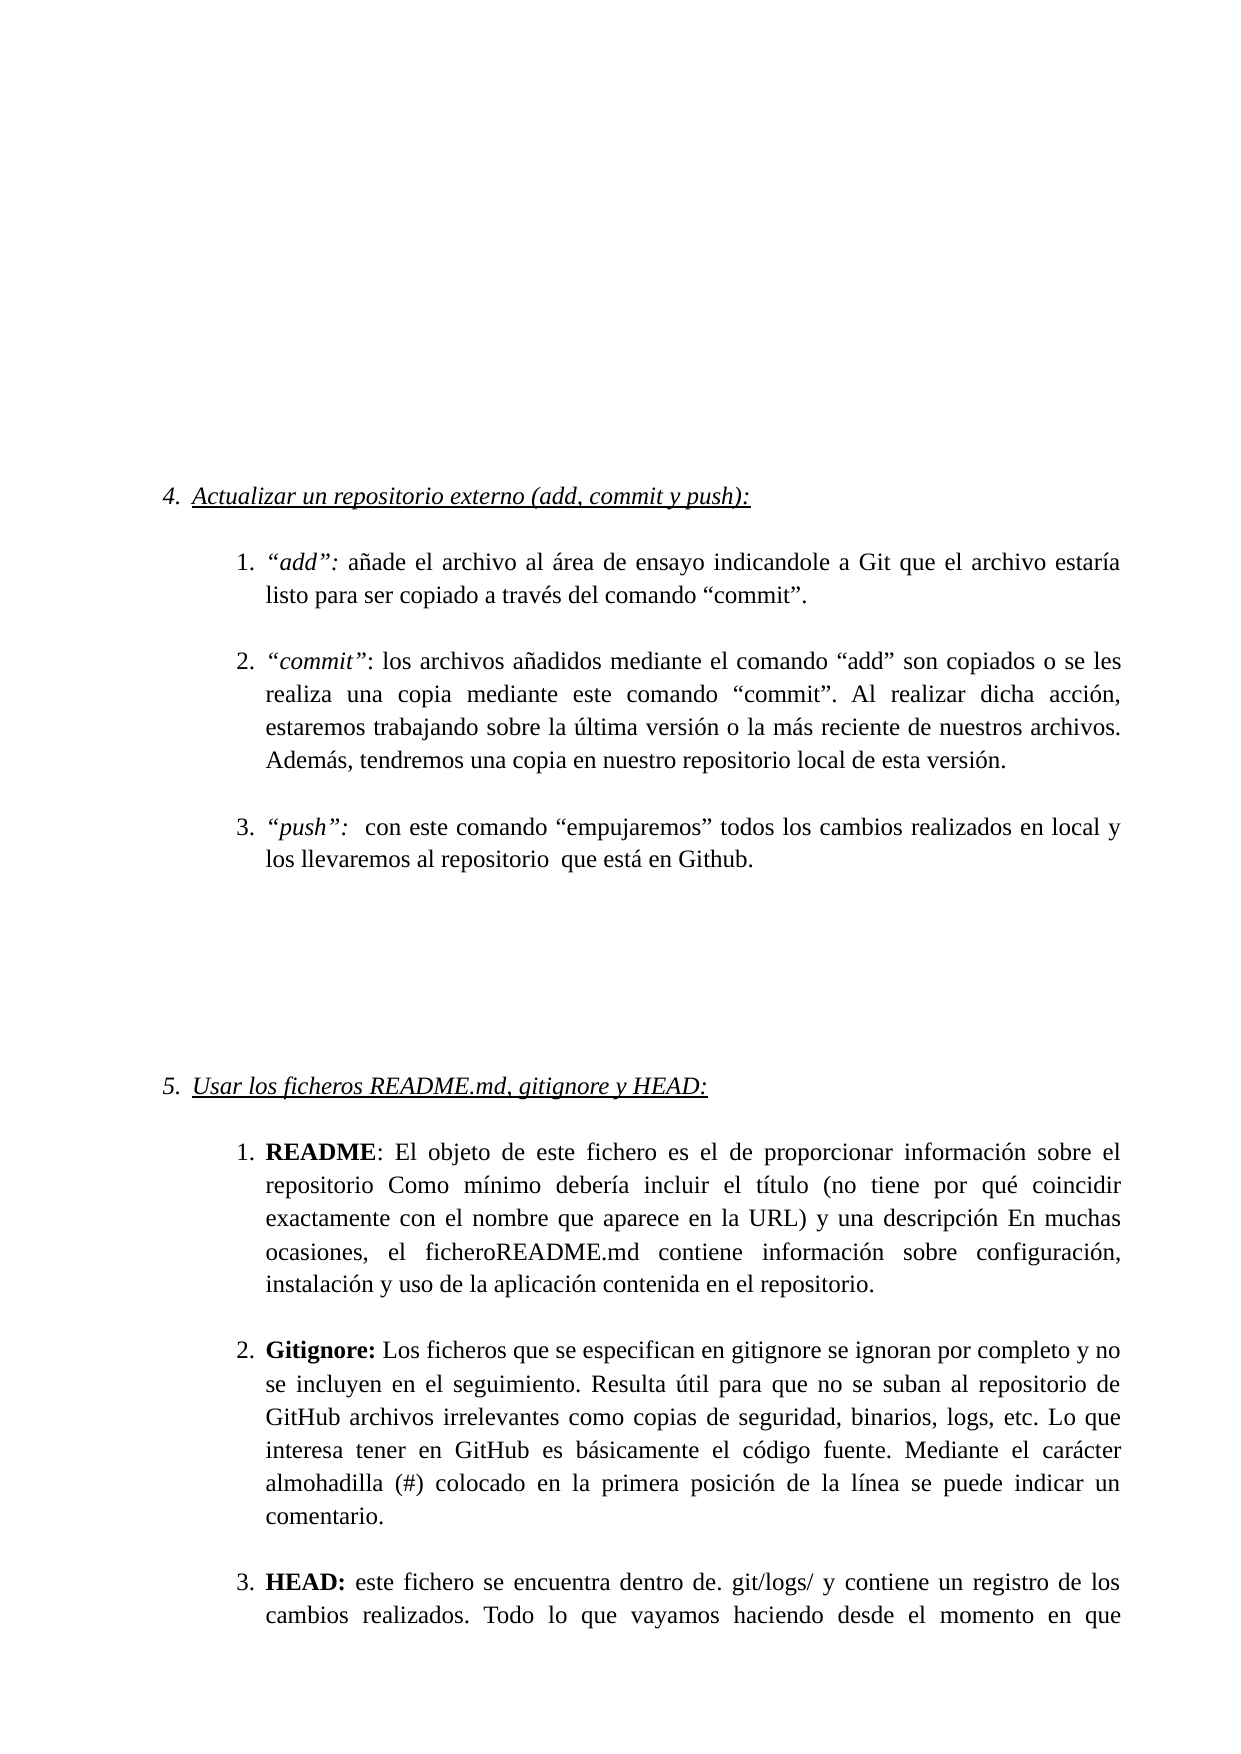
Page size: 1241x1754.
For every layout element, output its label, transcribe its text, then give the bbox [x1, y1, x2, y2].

list Gitignore: Los ficheros que se especifican en gitignore se ignoran por completo y no se incluyen en el seguimiento. Resulta útil para que no se suban al repositorio de GitHub archivos irrelevantes como copias de seguridad, binarios, logs, etc. Lo que interesa tener en GitHub es básicamente el código fuente. Mediante el carácter almohadilla (#) colocado en la primera posición de la línea se puede indicar un comentario. [236, 1336, 1122, 1529]
list “push”: con este comando “empujaremos” todos los cambios realizados en local y los llevaremos al repositorio que está en Github. [236, 812, 1122, 873]
list “commit”: los archivos añadidos mediante el comando “add” son copiados o se les realiza una copia mediante este comando “commit”. Al realizar dicha acción, estaremos trabajando sobre la última versión o la más reciente de nuestros archivos. Además, tendremos una copia en nuestro repositorio local de esta versión. [236, 646, 1122, 774]
list Usar los ficheros README.md, gitignore y HEAD: [162, 1071, 1122, 1100]
list “add”: añade el archivo al área de ensayo indicandole a Git que el archivo estaría listo para ser copiado a través del comando “commit”. [236, 547, 1122, 609]
list README: El objeto de este fichero es el de proporcionar información sobre el repositorio Como mínimo debería incluir el título (no tiene por qué coincidir exactamente con el nombre que aparece en la URL) y una descripción En muchas ocasiones, el ficheroREADME.md contiene información sobre configuración, instalación y uso de la aplicación contenida en el repositorio. [236, 1137, 1122, 1298]
list Actualizar un repositorio externo (add, commit y push): [162, 481, 1122, 510]
list HEAD: este fichero se encuentra dentro de. git/logs/ y contiene un registro de los cambios realizados. Todo lo que vayamos haciendo desde el momento en que [236, 1567, 1122, 1628]
